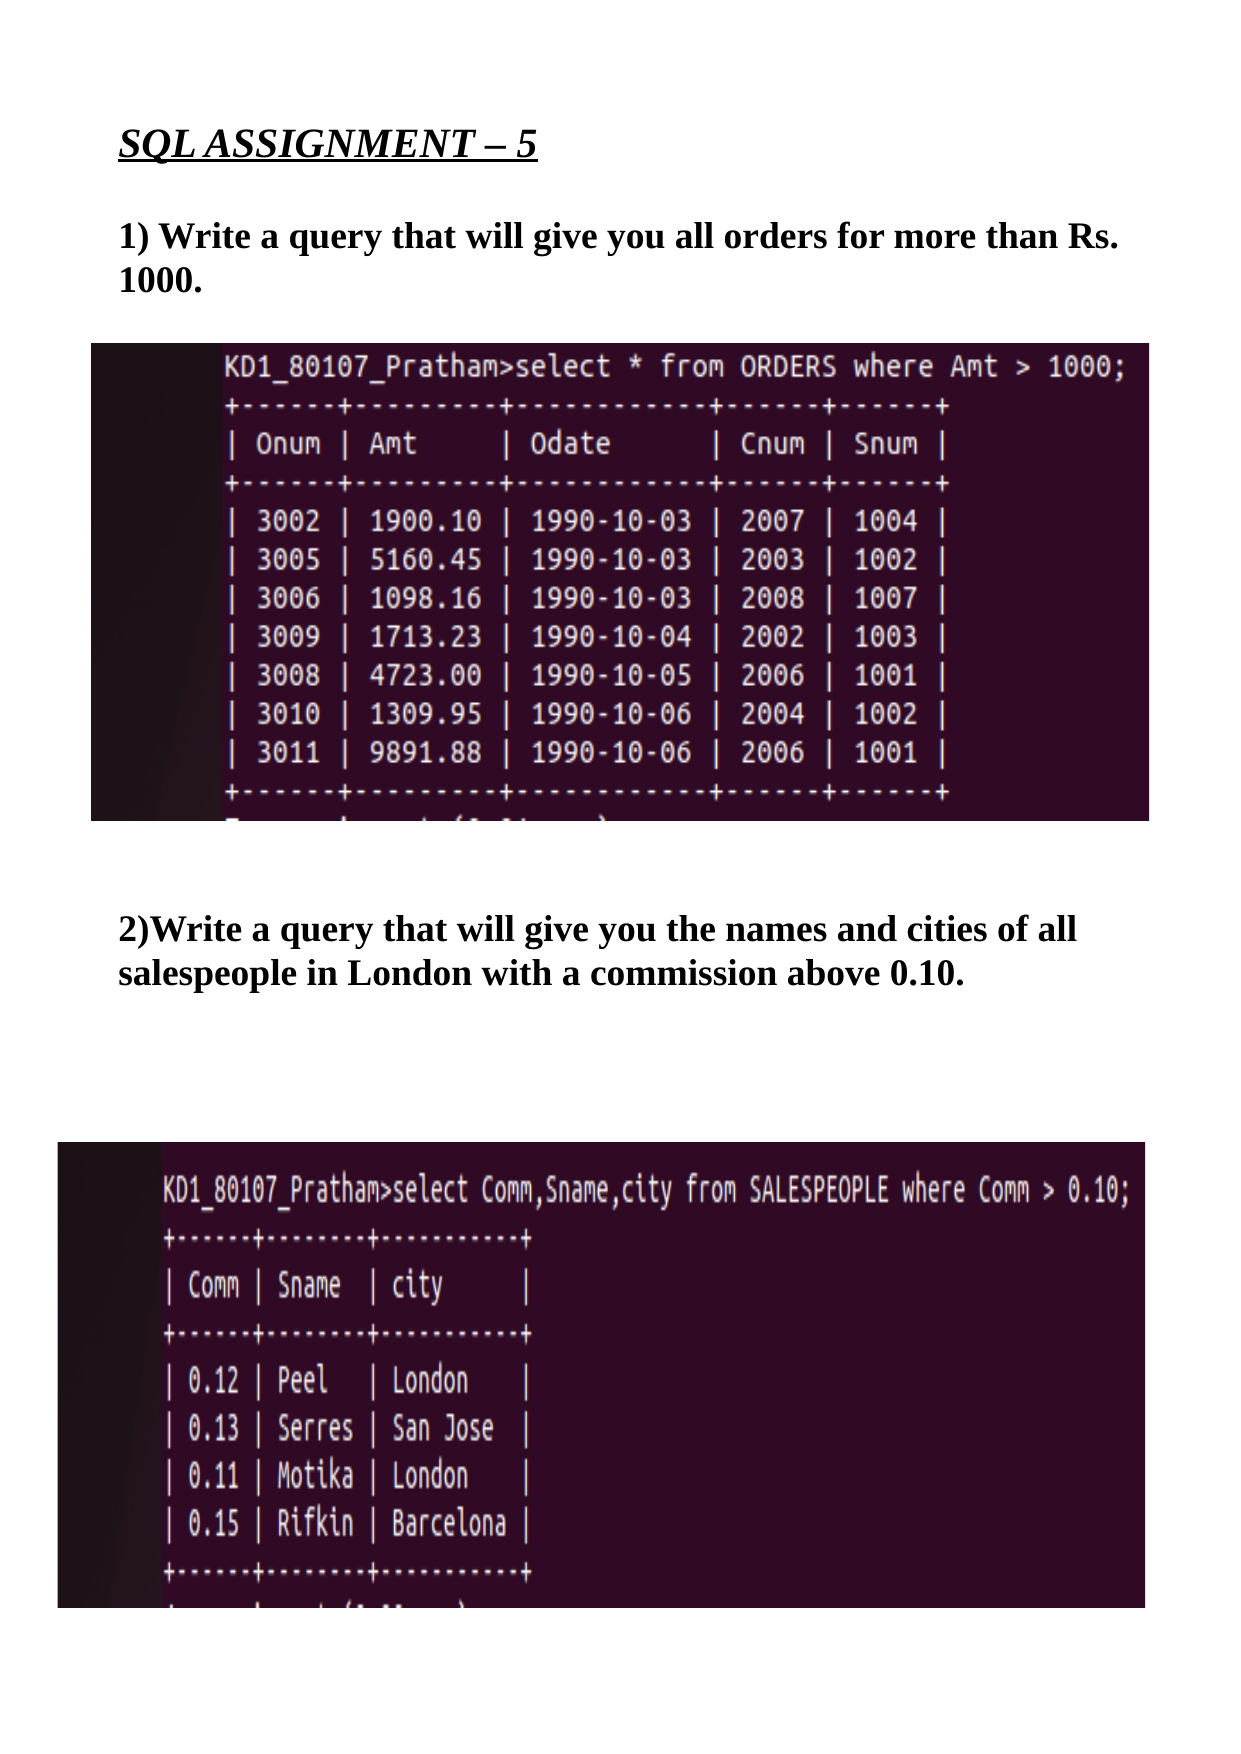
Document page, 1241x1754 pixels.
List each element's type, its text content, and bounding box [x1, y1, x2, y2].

picture [57, 1142, 1146, 1608]
text 2)Write a query that will give you the names and cities of all salespeople in London with a commission above 0.10. [118, 907, 1122, 993]
text SQL ASSIGNMENT – 5 [118, 118, 1122, 166]
picture [91, 343, 1150, 821]
text 1) Write a query that will give you all orders for more than Rs. 1000. [118, 214, 1122, 300]
